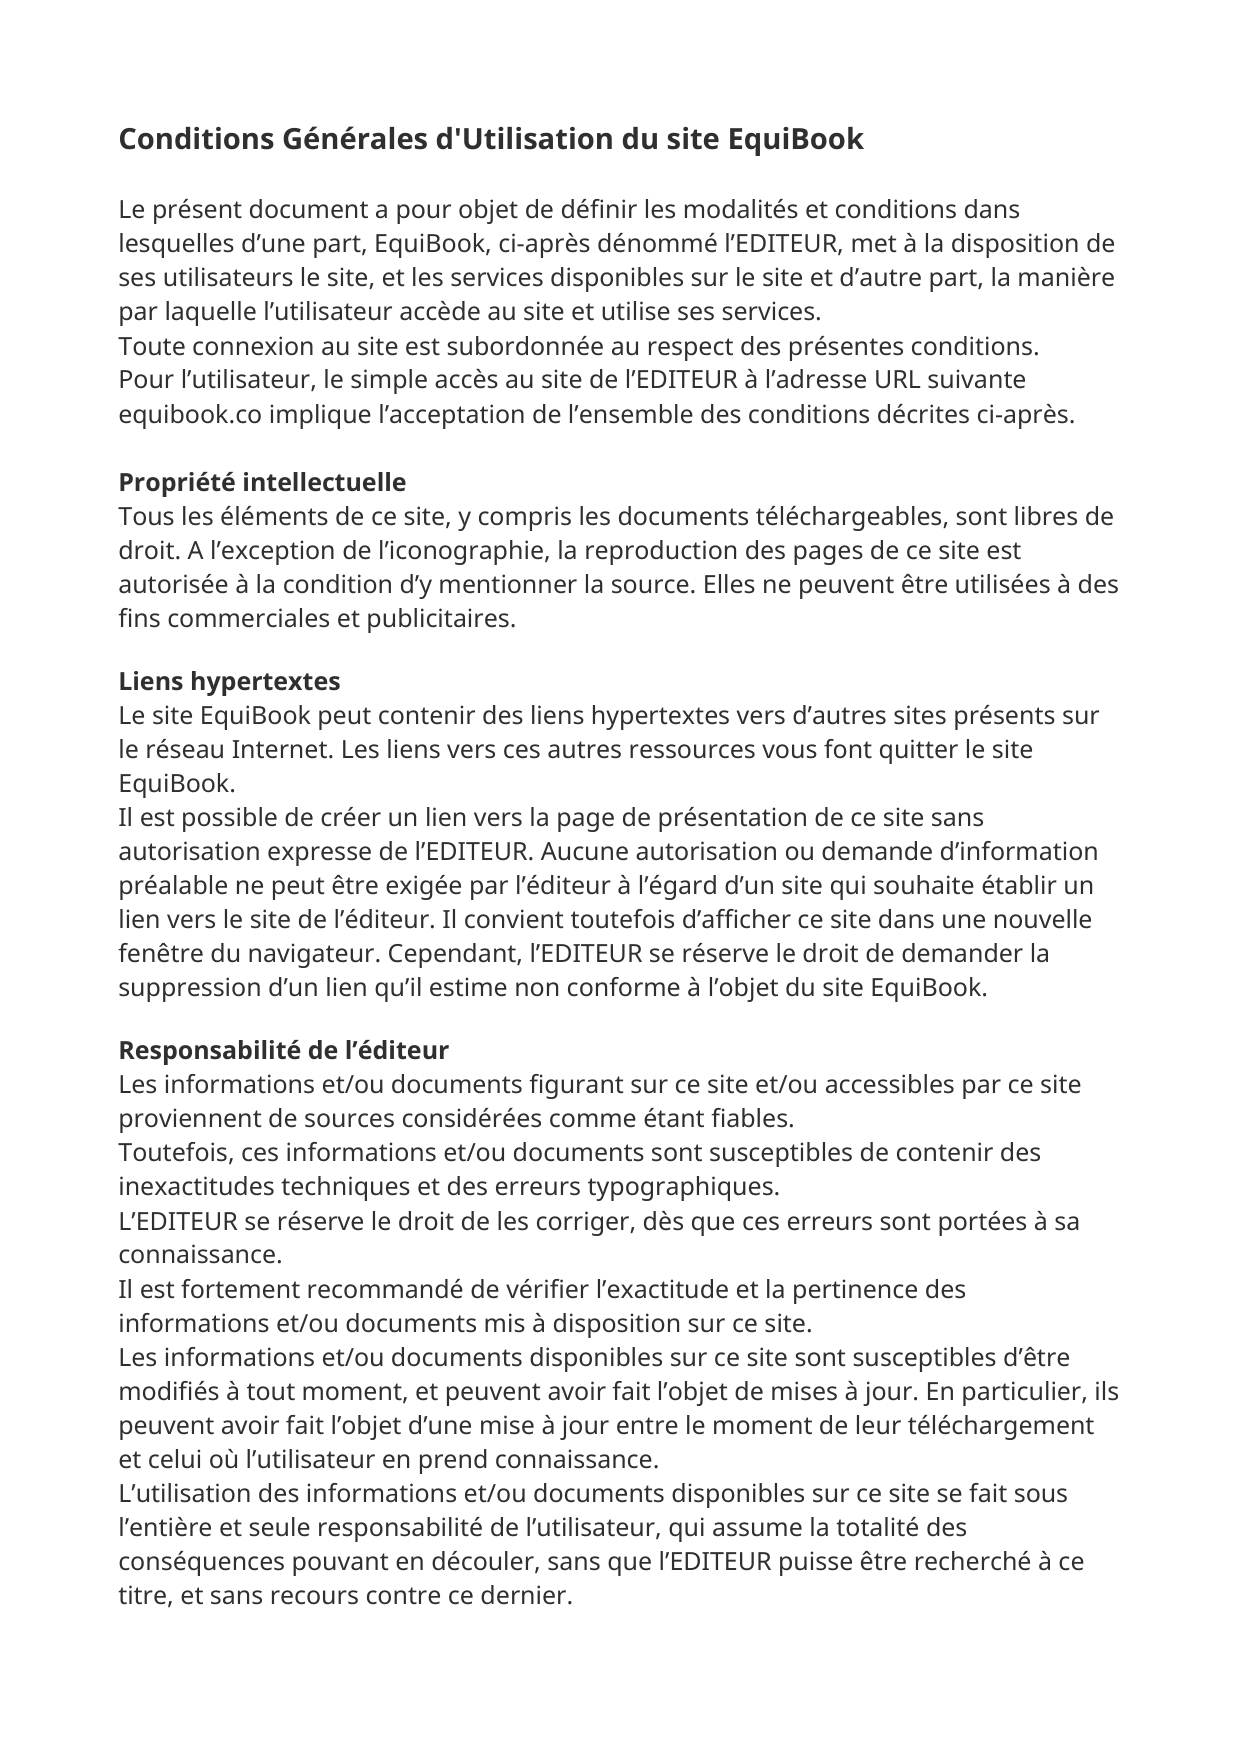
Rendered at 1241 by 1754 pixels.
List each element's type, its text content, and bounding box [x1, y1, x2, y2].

text Les informations et/ou documents figurant sur ce site et/ou accessibles par ce site proviennent de sources considérées comme étant fiables. [118, 1067, 1122, 1135]
text Les informations et/ou documents disponibles sur ce site sont susceptibles d’être modifiés à tout moment, et peuvent avoir fait l’objet de mises à jour. En particulier, ils peuvent avoir fait l’objet d’une mise à jour entre le moment de leur téléchargement et celui où l’utilisateur en prend connaissance. [118, 1339, 1122, 1476]
text Le site EquiBook peut contenir des liens hypertextes vers d’autres sites présents sur le réseau Internet. Les liens vers ces autres ressources vous font quitter le site EquiBook. [118, 697, 1122, 800]
text Responsabilité de l’éditeur [118, 1033, 1122, 1067]
text Toutefois, ces informations et/ou documents sont susceptibles de contenir des inexactitudes techniques et des erreurs typographiques. [118, 1135, 1122, 1203]
text Propriété intellectuelle [118, 464, 1122, 498]
text Toute connexion au site est subordonnée au respect des présentes conditions. [118, 328, 1122, 362]
text Conditions Générales d'Utilisation du site EquiBook [118, 118, 1122, 158]
text Tous les éléments de ce site, y compris les documents téléchargeables, sont libres de droit. A l’exception de l’iconographie, la reproduction des pages de ce site est autorisée à la condition d’y mentionner la source. Elles ne peuvent être utilisées à des fins commerciales et publicitaires. [118, 498, 1122, 635]
text Le présent document a pour objet de définir les modalités et conditions dans lesquelles d’une part, EquiBook, ci-après dénommé l’EDITEUR, met à la disposition de ses utilisateurs le site, et les services disponibles sur le site et d’autre part, la manière par laquelle l’utilisateur accède au site et utilise ses services. [118, 192, 1122, 328]
text L’utilisation des informations et/ou documents disponibles sur ce site se fait sous l’entière et seule responsabilité de l’utilisateur, qui assume la totalité des conséquences pouvant en découler, sans que l’EDITEUR puisse être recherché à ce titre, et sans recours contre ce dernier. [118, 1476, 1122, 1612]
text L’EDITEUR se réserve le droit de les corriger, dès que ces erreurs sont portées à sa connaissance. [118, 1203, 1122, 1271]
text Pour l’utilisateur, le simple accès au site de l’EDITEUR à l’adresse URL suivante equibook.co implique l’acceptation de l’ensemble des conditions décrites ci-après. [118, 362, 1122, 430]
text Il est fortement recommandé de vérifier l’exactitude et la pertinence des informations et/ou documents mis à disposition sur ce site. [118, 1271, 1122, 1339]
text Il est possible de créer un lien vers la page de présentation de ce site sans autorisation expresse de l’EDITEUR. Aucune autorisation ou demande d’information préalable ne peut être exigée par l’éditeur à l’égard d’un site qui souhaite établir un lien vers le site de l’éditeur. Il convient toutefois d’afficher ce site dans une nouvelle fenêtre du navigateur. Cependant, l’EDITEUR se réserve le droit de demander la suppression d’un lien qu’il estime non conforme à l’objet du site EquiBook. [118, 800, 1122, 1004]
text Liens hypertextes [118, 663, 1122, 697]
